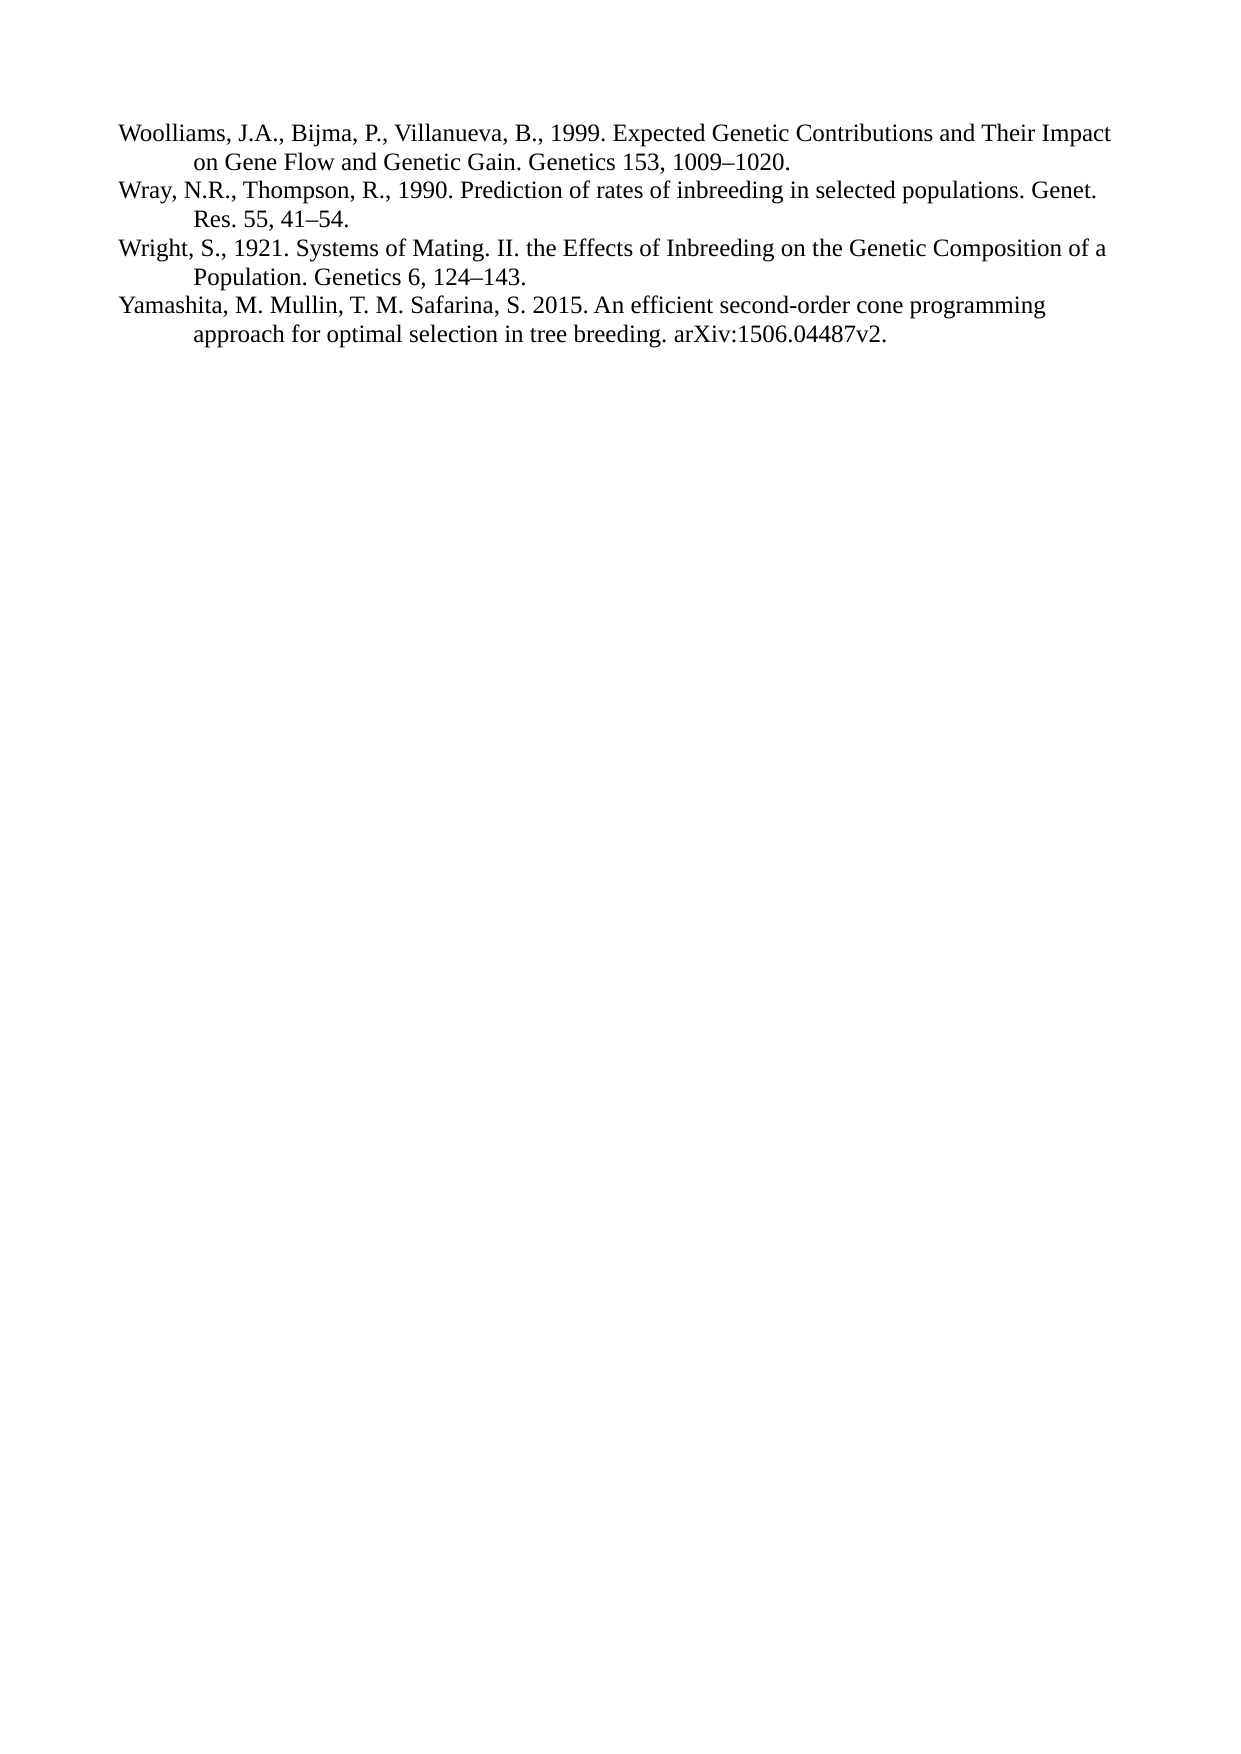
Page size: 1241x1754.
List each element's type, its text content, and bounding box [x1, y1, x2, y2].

text Wray, N.R., Thompson, R., 1990. Prediction of rates of inbreeding in selected populations. Genet. Res. 55, 41–54. [118, 176, 1122, 233]
text Woolliams, J.A., Bijma, P., Villanueva, B., 1999. Expected Genetic Contributions and Their Impact on Gene Flow and Genetic Gain. Genetics 153, 1009–1020. [118, 118, 1122, 176]
text Wright, S., 1921. Systems of Mating. II. the Effects of Inbreeding on the Genetic Composition of a Population. Genetics 6, 124–143. [118, 233, 1122, 291]
text Yamashita, M. Mullin, T. M. Safarina, S. 2015. An efficient second-order cone programming approach for optimal selection in tree breeding. arXiv:1506.04487v2. [118, 291, 1122, 348]
